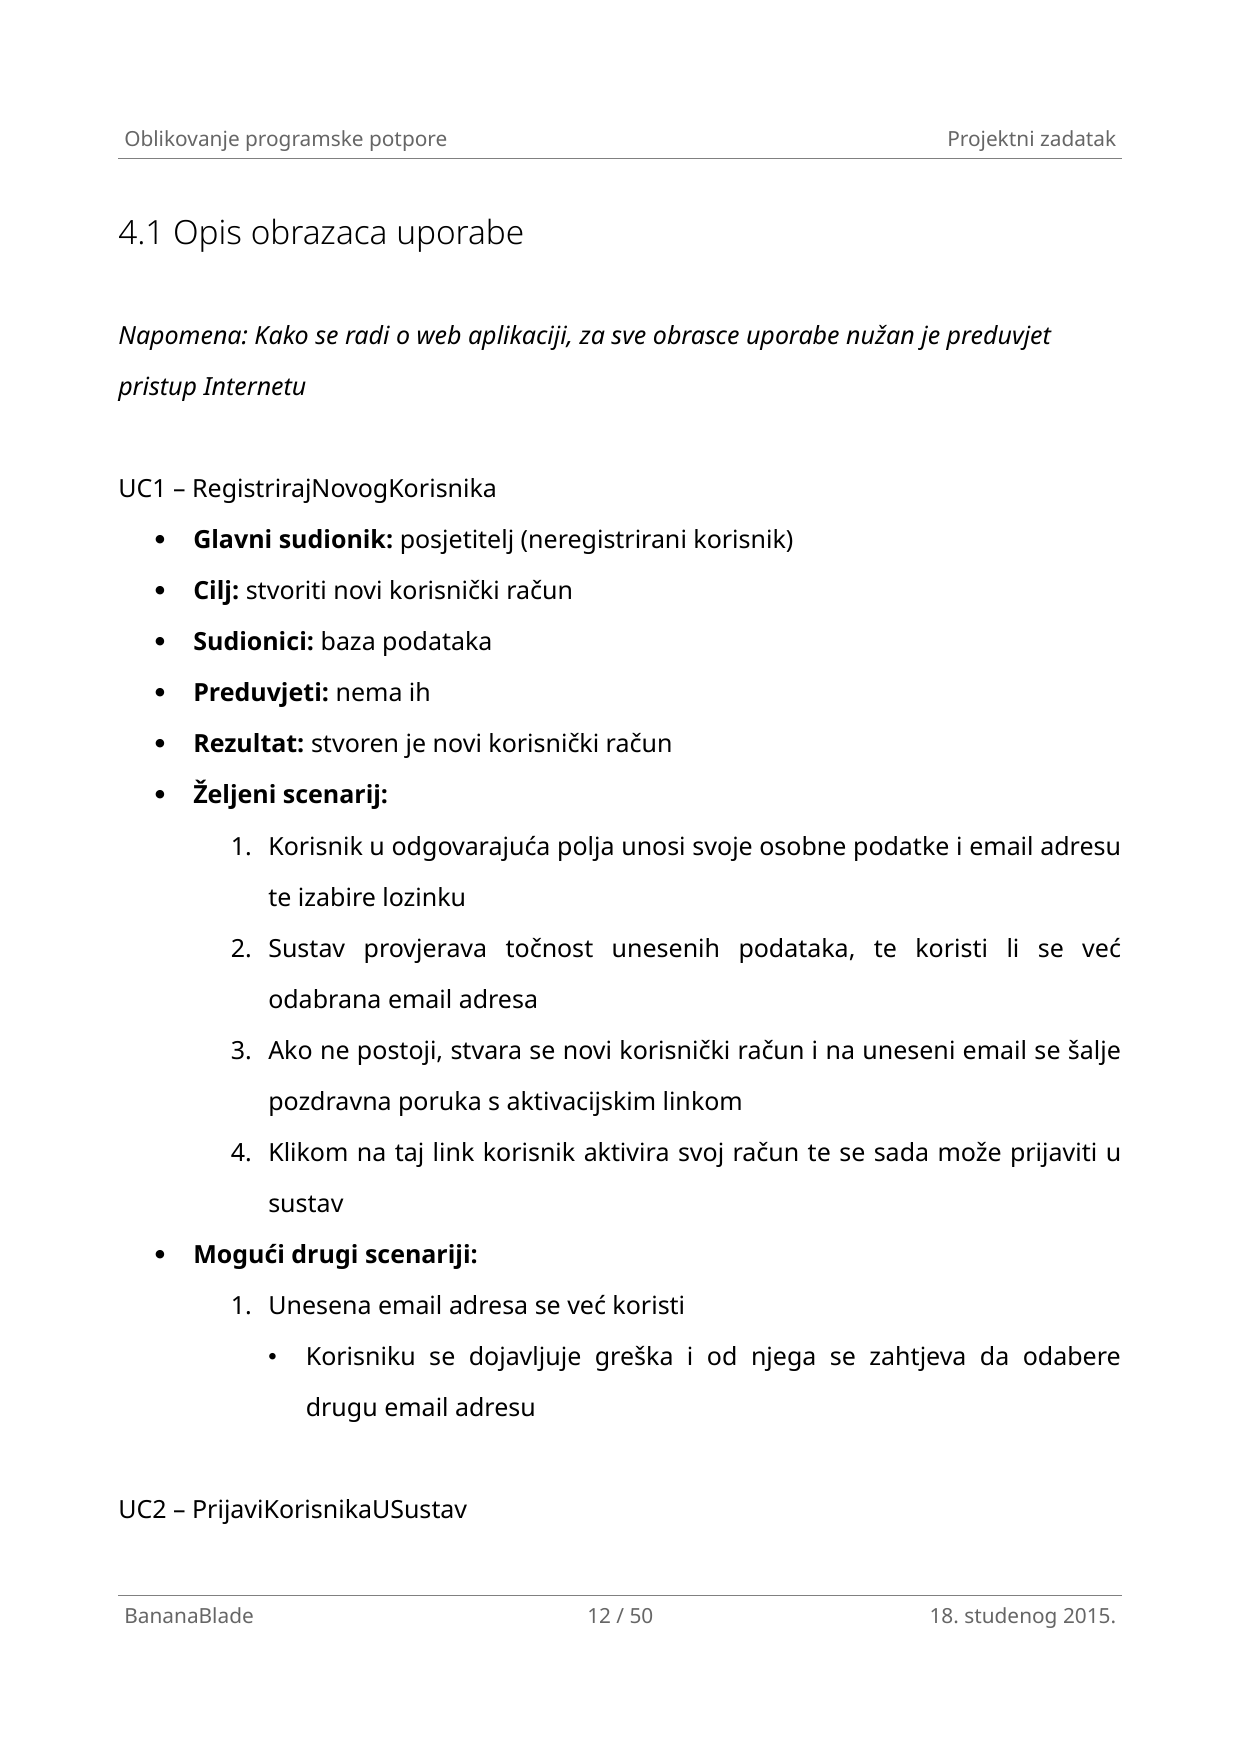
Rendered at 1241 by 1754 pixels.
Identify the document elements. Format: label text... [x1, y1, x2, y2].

list Korisniku se dojavljuje greška i od njega se zahtjeva da odabere drugu email adresu [268, 1339, 1122, 1424]
list Korisnik u odgovarajuća polja unosi svoje osobne podatke i email adresu te izabire lozinku [231, 828, 1122, 913]
text UC1 – RegistrirajNovogKorisnika [118, 471, 1122, 505]
list Unesena email adresa se već koristi [231, 1288, 1122, 1322]
list Sustav provjerava točnost unesenih podataka, te koristi li se već odabrana email adresa [231, 930, 1122, 1015]
list Klikom na taj link korisnik aktivira svoj račun te se sada može prijaviti u sustav [231, 1134, 1122, 1219]
list Rezultat: stvoren je novi korisnički račun [156, 726, 1122, 760]
list Cilj: stvoriti novi korisnički račun [156, 573, 1122, 607]
text UC2 – PrijaviKorisnikaUSustav [118, 1492, 1122, 1526]
list Sudionici: baza podataka [156, 624, 1122, 658]
text Napomena: Kako se radi o web aplikaciji, za sve obrasce uporabe nužan je preduvjet pristup Internetu [118, 318, 1122, 454]
list Preduvjeti: nema ih [156, 675, 1122, 709]
list Mogući drugi scenariji: [156, 1237, 1122, 1271]
list Željeni scenarij: [156, 777, 1122, 811]
subtitle 4.1 Opis obrazaca uporabe [118, 209, 1122, 254]
list Ako ne postoji, stvara se novi korisnički račun i na uneseni email se šalje pozdravna poruka s aktivacijskim linkom [231, 1032, 1122, 1117]
list Glavni sudionik: posjetitelj (neregistrirani korisnik) [156, 522, 1122, 556]
